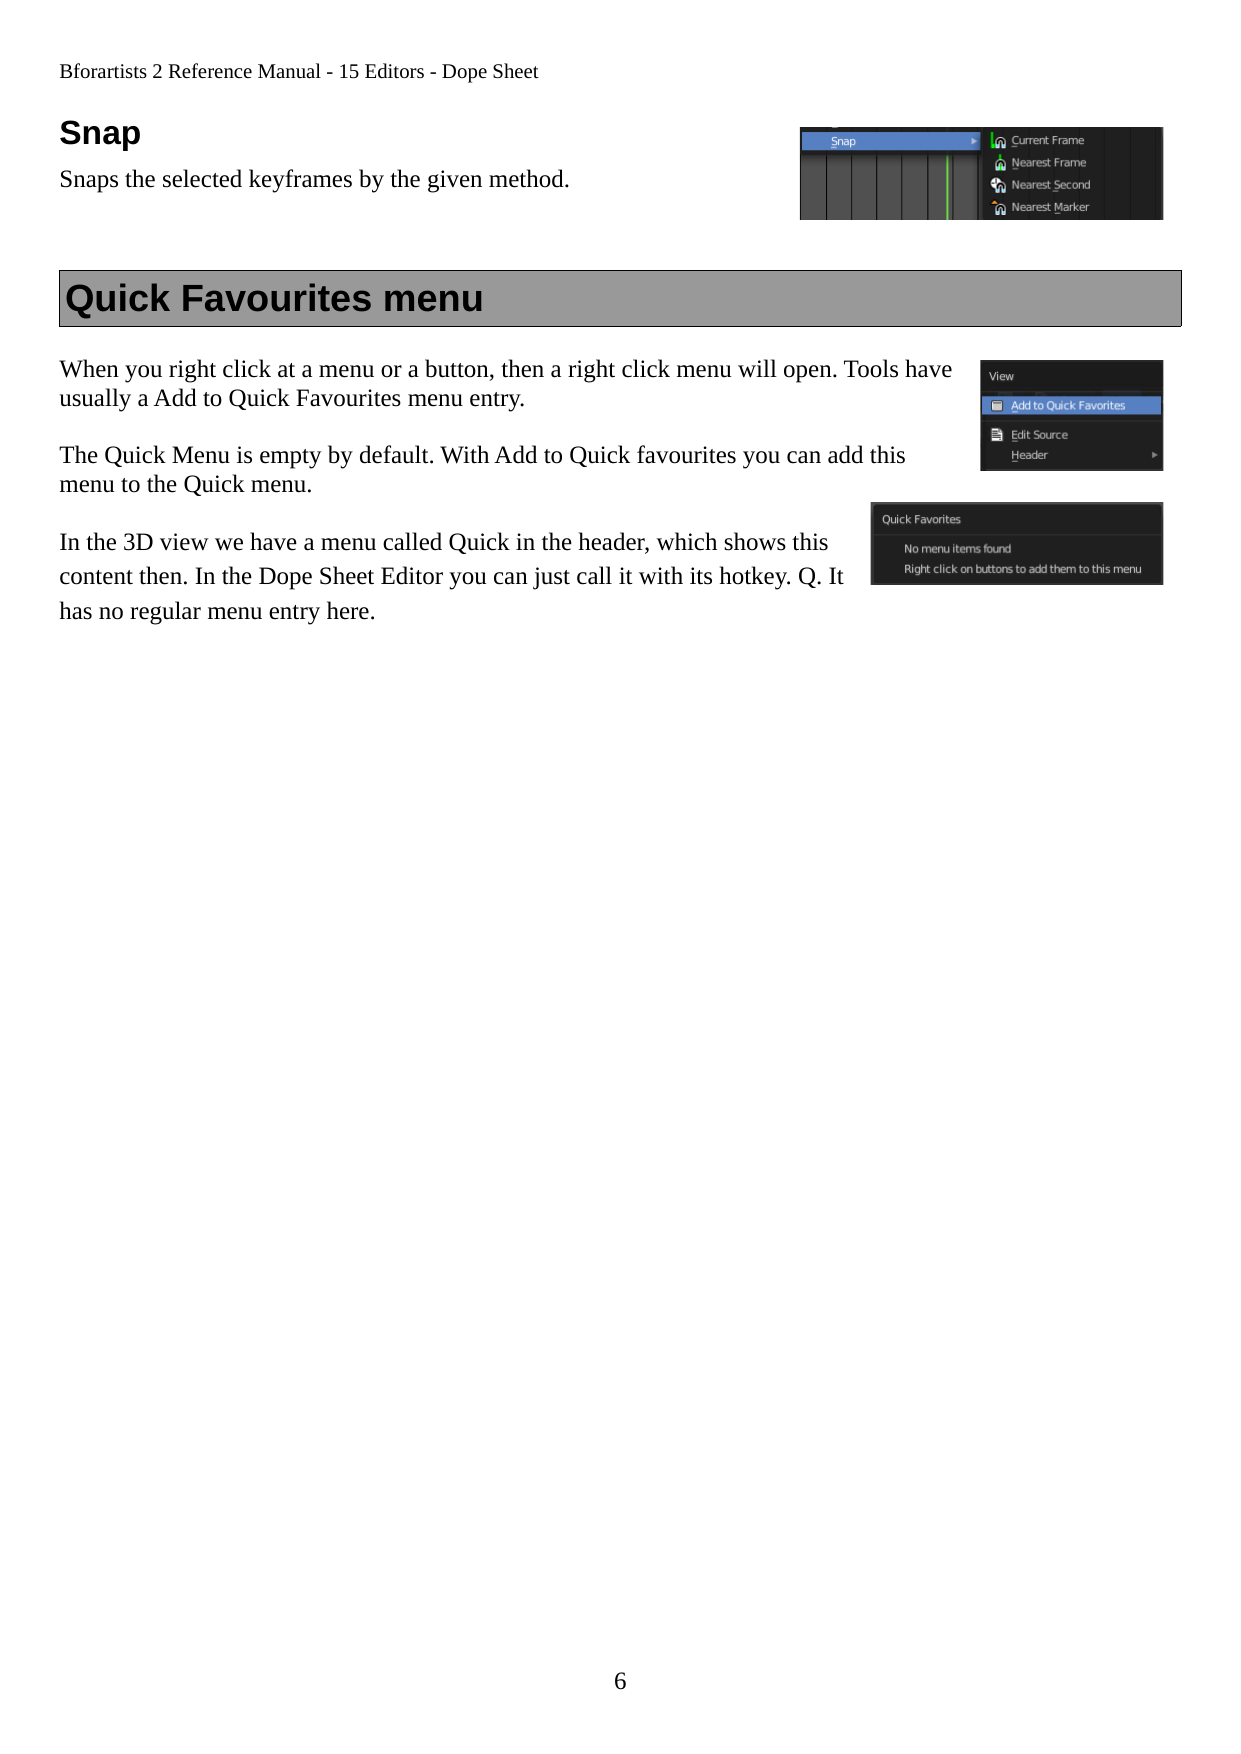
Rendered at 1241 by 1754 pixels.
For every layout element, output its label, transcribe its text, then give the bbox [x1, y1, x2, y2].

picture [980, 360, 1164, 471]
subtitle Snap [59, 113, 1181, 151]
text Snaps the selected keyframes by the given method. [59, 164, 799, 192]
picture [799, 127, 1164, 220]
text When you right click at a menu or a button, then a right click menu will open. Tools have usually a Add to Quick Favourites menu entry. [59, 354, 1181, 412]
text The Quick Menu is empty by default. With Add to Quick favourites you can add this menu to the Quick menu. [59, 441, 1181, 498]
table_header Quick Favourites menu [60, 271, 1181, 326]
text In the 3D view we have a menu called Quick in the header, which shows this content then. In the Dope Sheet Editor you can just call it with its hotkey. Q. It has no regular menu entry here. [59, 527, 1181, 624]
picture [870, 502, 1164, 585]
